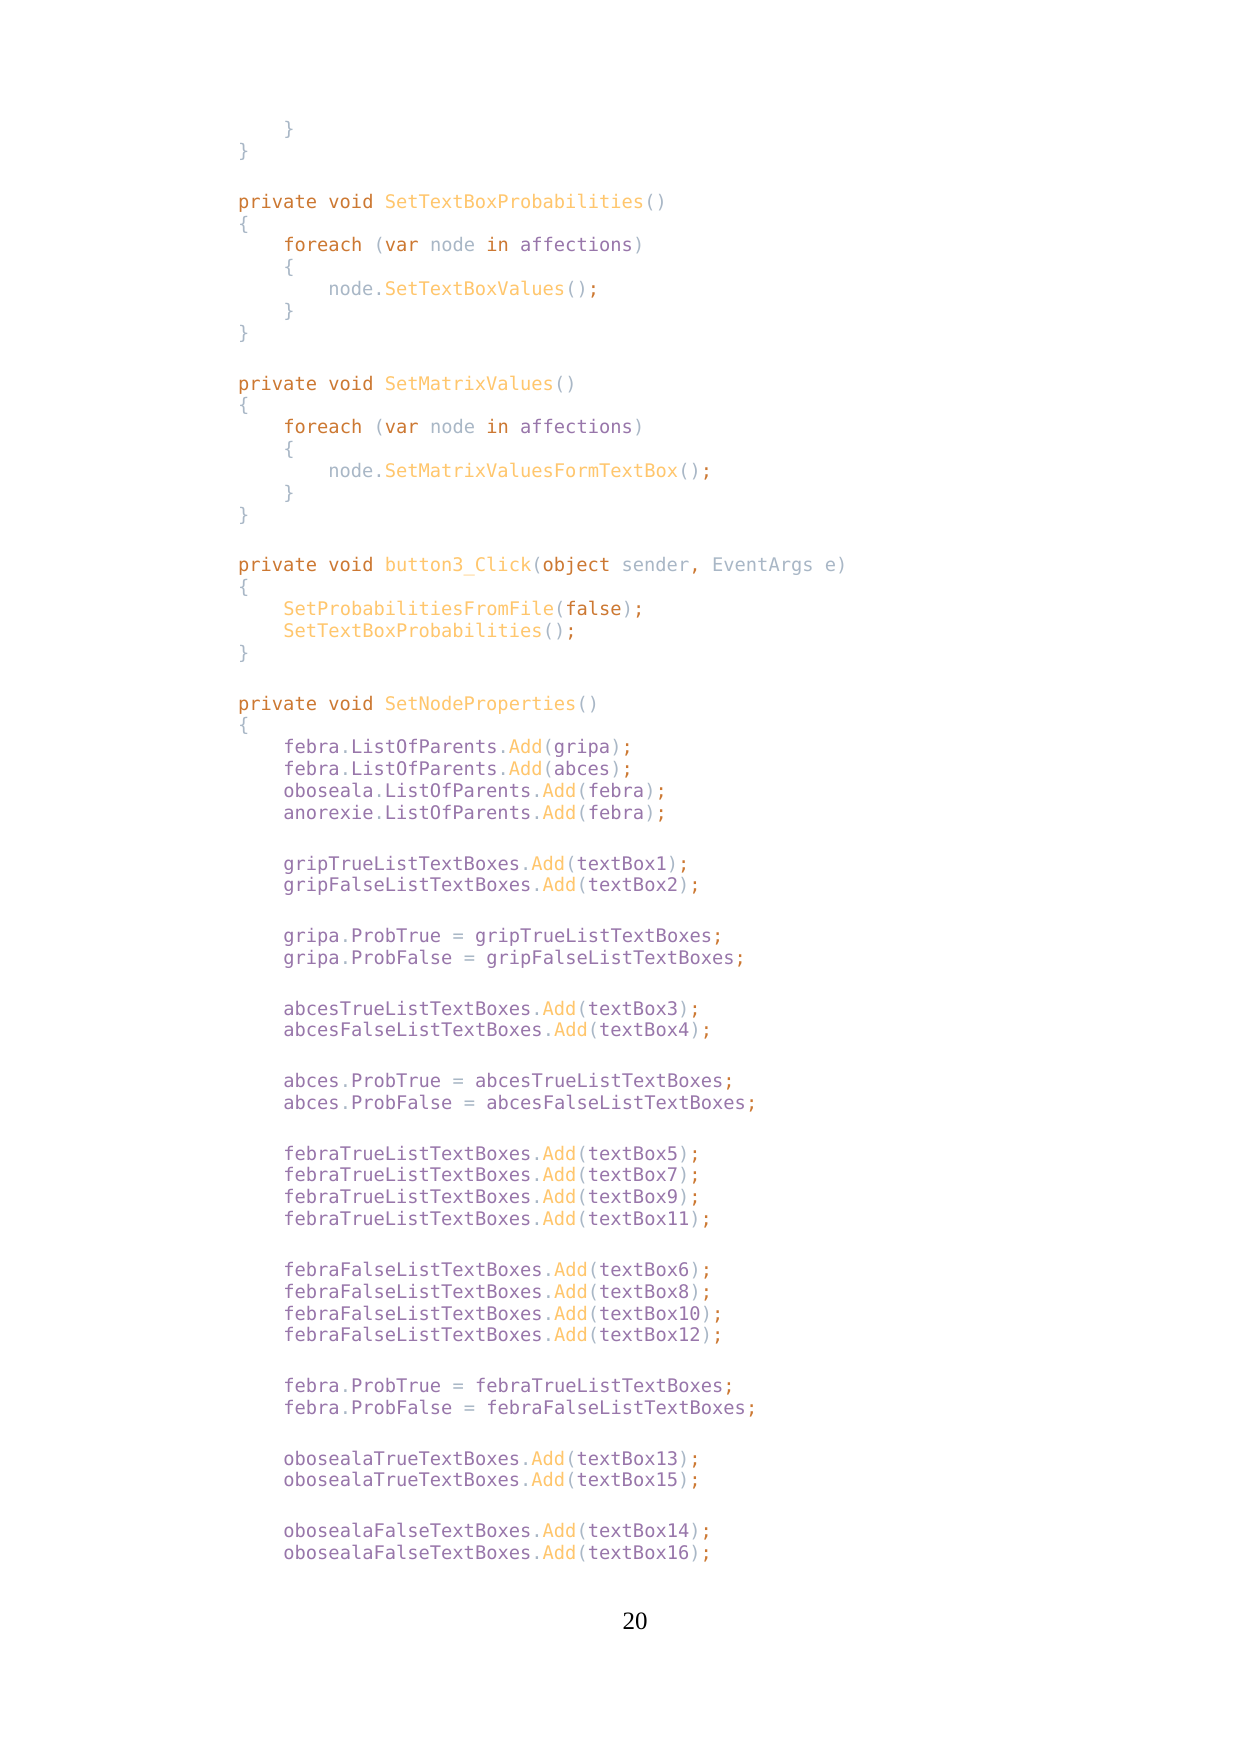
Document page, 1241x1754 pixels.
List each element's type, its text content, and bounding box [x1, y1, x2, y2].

text } } private void SetTextBoxProbabilities() { foreach (var node in affections) { node.SetTextBoxValues(); } } private void SetMatrixValues() { foreach (var node in affections) { node.SetMatrixValuesFormTextBox(); } } private void button3_Click(object sender, EventArgs e) { SetProbabilitiesFromFile(false); SetTextBoxProbabilities(); } private void SetNodeProperties() { febra.ListOfParents.Add(gripa); febra.ListOfParents.Add(abces); oboseala.ListOfParents.Add(febra); anorexie.ListOfParents.Add(febra); gripTrueListTextBoxes.Add(textBox1); gripFalseListTextBoxes.Add(textBox2); gripa.ProbTrue = gripTrueListTextBoxes; gripa.ProbFalse = gripFalseListTextBoxes; abcesTrueListTextBoxes.Add(textBox3); abcesFalseListTextBoxes.Add(textBox4); abces.ProbTrue = abcesTrueListTextBoxes; abces.ProbFalse = abcesFalseListTextBoxes; febraTrueListTextBoxes.Add(textBox5); febraTrueListTextBoxes.Add(textBox7); febraTrueListTextBoxes.Add(textBox9); febraTrueListTextBoxes.Add(textBox11); febraFalseListTextBoxes.Add(textBox6); febraFalseListTextBoxes.Add(textBox8); febraFalseListTextBoxes.Add(textBox10); febraFalseListTextBoxes.Add(textBox12); febra.ProbTrue = febraTrueListTextBoxes; febra.ProbFalse = febraFalseListTextBoxes; obosealaTrueTextBoxes.Add(textBox13); obosealaTrueTextBoxes.Add(textBox15); obosealaFalseTextBoxes.Add(textBox14); obosealaFalseTextBoxes.Add(textBox16); [148, 118, 1122, 1564]
